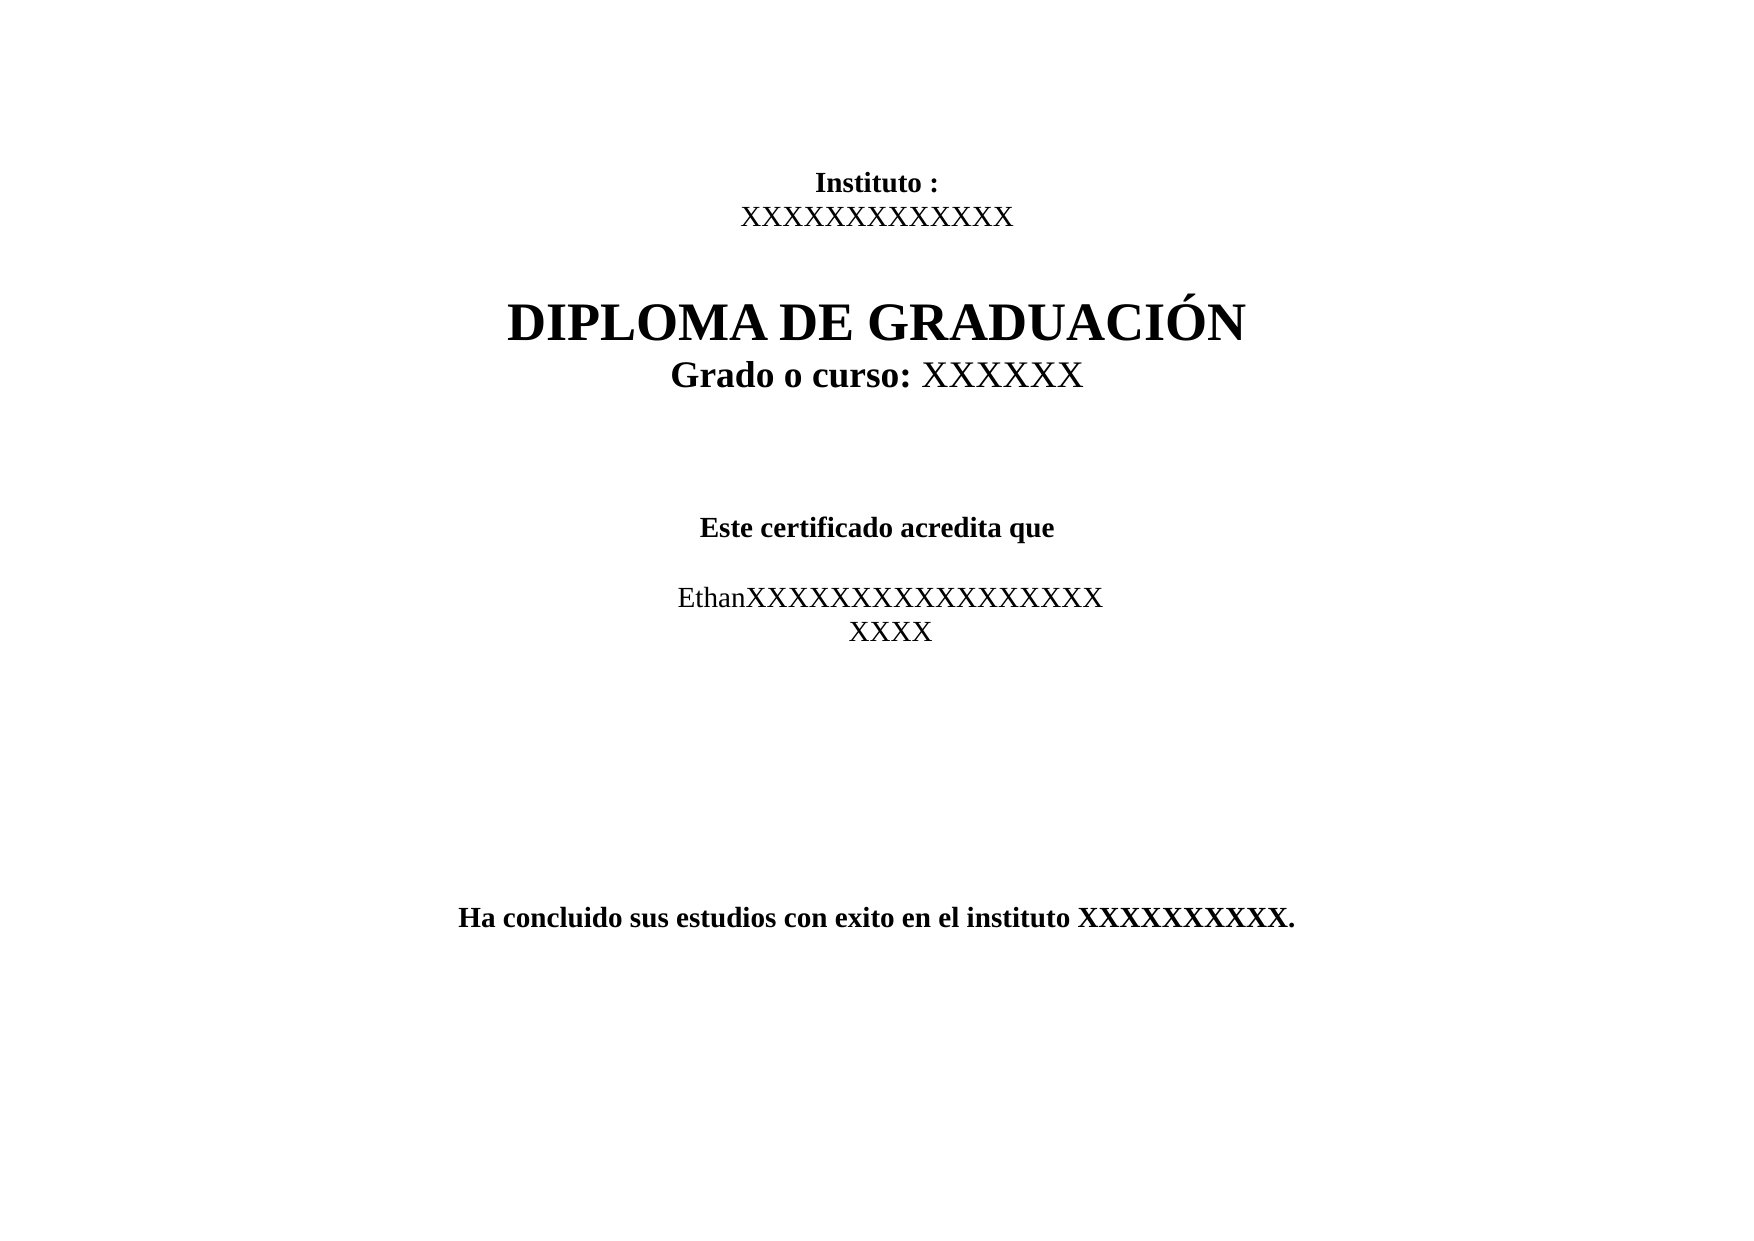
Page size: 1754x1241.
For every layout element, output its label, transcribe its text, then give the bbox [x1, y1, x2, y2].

text EthanXXXXXXXXXXXXXXXXXXXXX [669, 581, 1112, 648]
text DIPLOMA DE GRADUACIÓN [118, 290, 1636, 352]
text Grado o curso: XXXXXX [118, 352, 1636, 395]
text Ha concluido sus estudios con exito en el instituto XXXXXXXXXX. [118, 900, 1636, 933]
text XXXXXXXXXXXXX [118, 199, 1636, 232]
text ­Instituto : [118, 165, 1636, 199]
text Este certificado acredita que [118, 510, 1636, 544]
